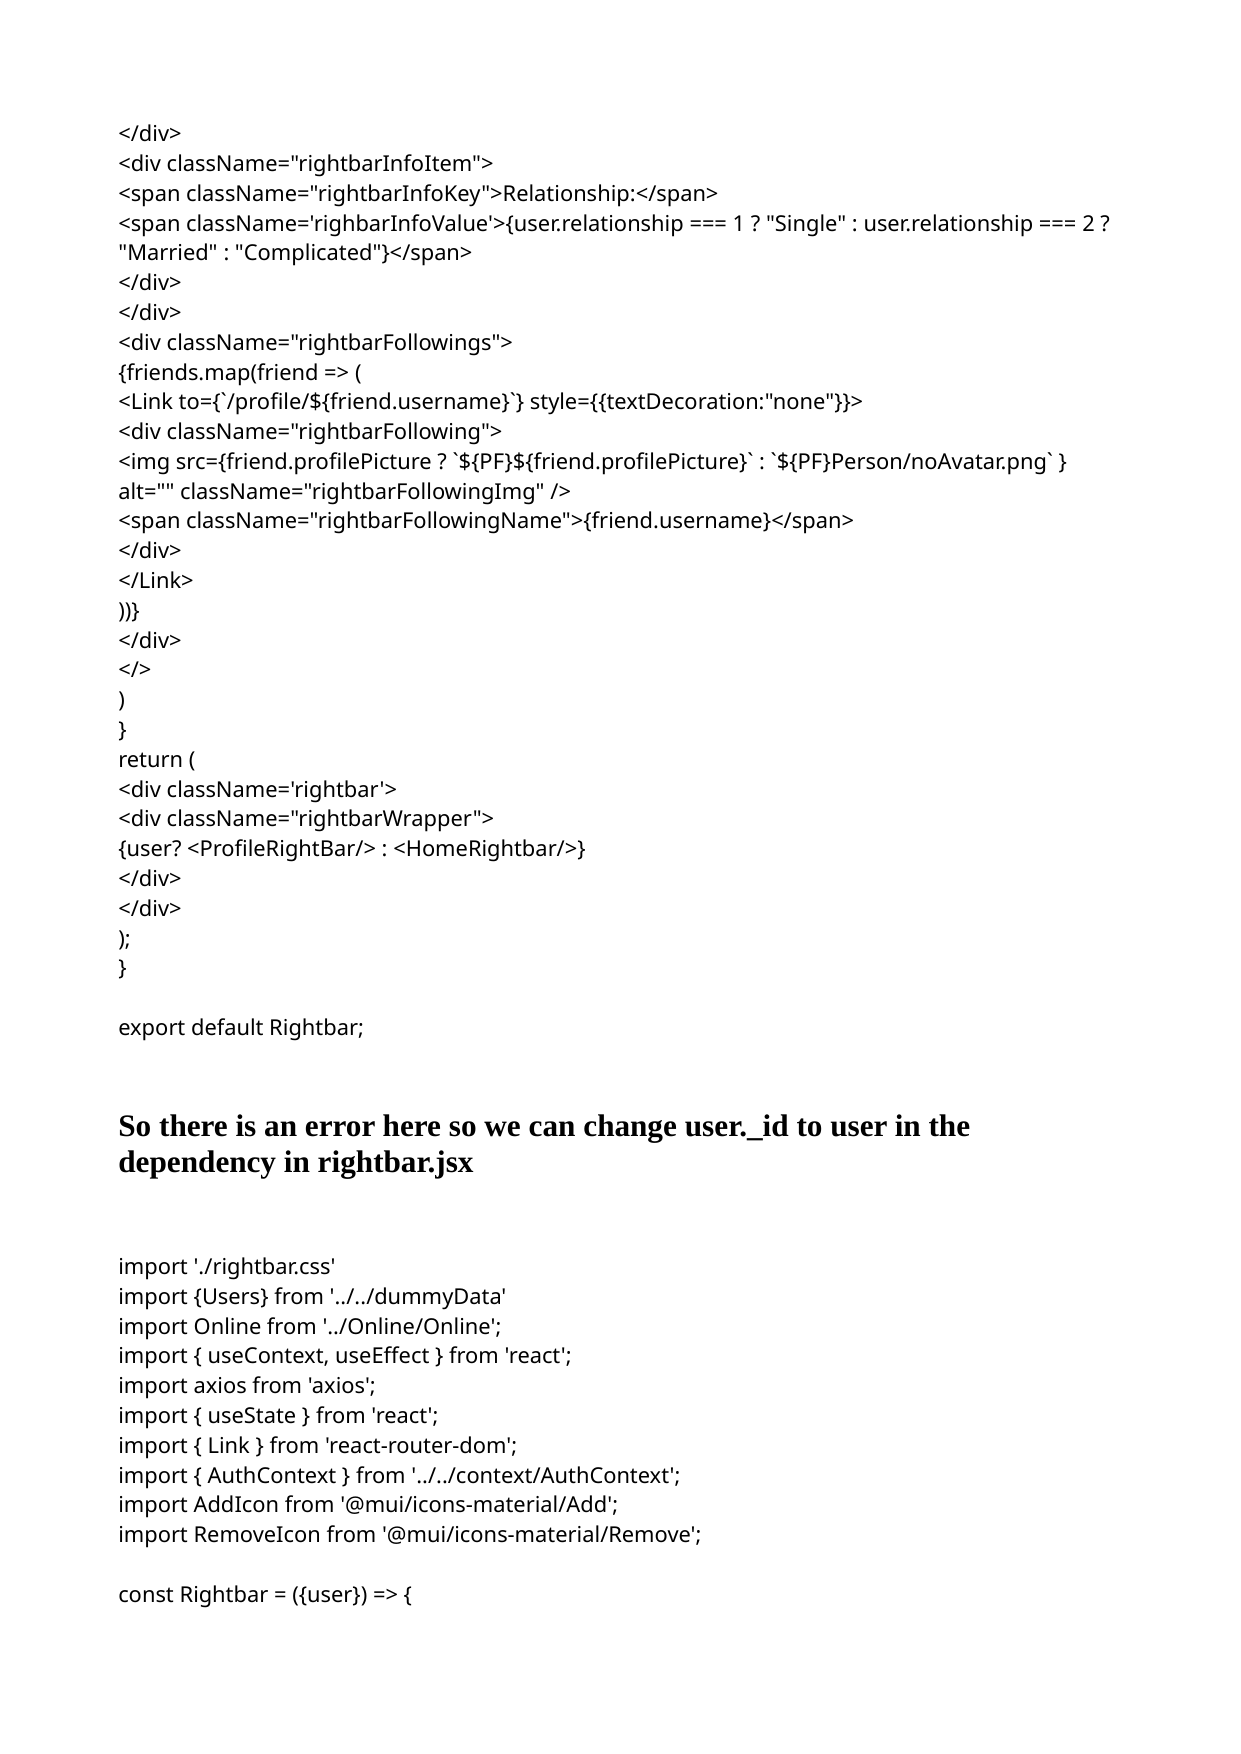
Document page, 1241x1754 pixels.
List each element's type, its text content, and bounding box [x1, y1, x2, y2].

text {user? <ProfileRightBar/> : <HomeRightbar/>} [118, 833, 1122, 863]
text </div> [118, 863, 1122, 893]
text import AddIcon from '@mui/icons-material/Add'; [118, 1489, 1122, 1519]
text export default Rightbar; [118, 1012, 1122, 1042]
text </div> [118, 297, 1122, 327]
text import { Link } from 'react-router-dom'; [118, 1430, 1122, 1459]
text } [118, 952, 1122, 982]
text </div> [118, 267, 1122, 297]
text } [118, 714, 1122, 744]
text ))} [118, 595, 1122, 624]
text import { useState } from 'react'; [118, 1400, 1122, 1430]
text </div> [118, 893, 1122, 922]
text </> [118, 654, 1122, 684]
text <span className='righbarInfoValue'>{user.relationship === 1 ? "Single" : user.relationship === 2 ? "Married" : "Complicated"}</span> [118, 207, 1122, 267]
text </div> [118, 624, 1122, 654]
text import { useContext, useEffect } from 'react'; [118, 1340, 1122, 1370]
text {friends.map(friend => ( [118, 356, 1122, 386]
text <img src={friend.profilePicture ? `${PF}${friend.profilePicture}` : `${PF}Person/noAvatar.png` } alt="" className="rightbarFollowingImg" /> [118, 446, 1122, 505]
text import './rightbar.css' [118, 1251, 1122, 1281]
text const Rightbar = ({user}) => { [118, 1579, 1122, 1608]
text ); [118, 922, 1122, 952]
text <span className="rightbarInfoKey">Relationship:</span> [118, 178, 1122, 207]
text return ( [118, 744, 1122, 773]
text <Link to={`/profile/${friend.username}`} style={{textDecoration:"none"}}> [118, 386, 1122, 416]
text </Link> [118, 565, 1122, 595]
text </div> [118, 118, 1122, 148]
text import Online from '../Online/Online'; [118, 1311, 1122, 1340]
text </div> [118, 535, 1122, 565]
text <div className="rightbarFollowings"> [118, 327, 1122, 356]
text <div className="rightbarWrapper"> [118, 803, 1122, 833]
text ) [118, 684, 1122, 714]
text import axios from 'axios'; [118, 1370, 1122, 1400]
text import { AuthContext } from '../../context/AuthContext'; [118, 1459, 1122, 1489]
text <div className="rightbarInfoItem"> [118, 148, 1122, 178]
text <div className='rightbar'> [118, 773, 1122, 803]
text <div className="rightbarFollowing"> [118, 416, 1122, 446]
text So there is an error here so we can change user._id to user in the dependency in rightbar.jsx [118, 1107, 1122, 1215]
text import RemoveIcon from '@mui/icons-material/Remove'; [118, 1519, 1122, 1549]
text import {Users} from '../../dummyData' [118, 1281, 1122, 1311]
text <span className="rightbarFollowingName">{friend.username}</span> [118, 505, 1122, 535]
